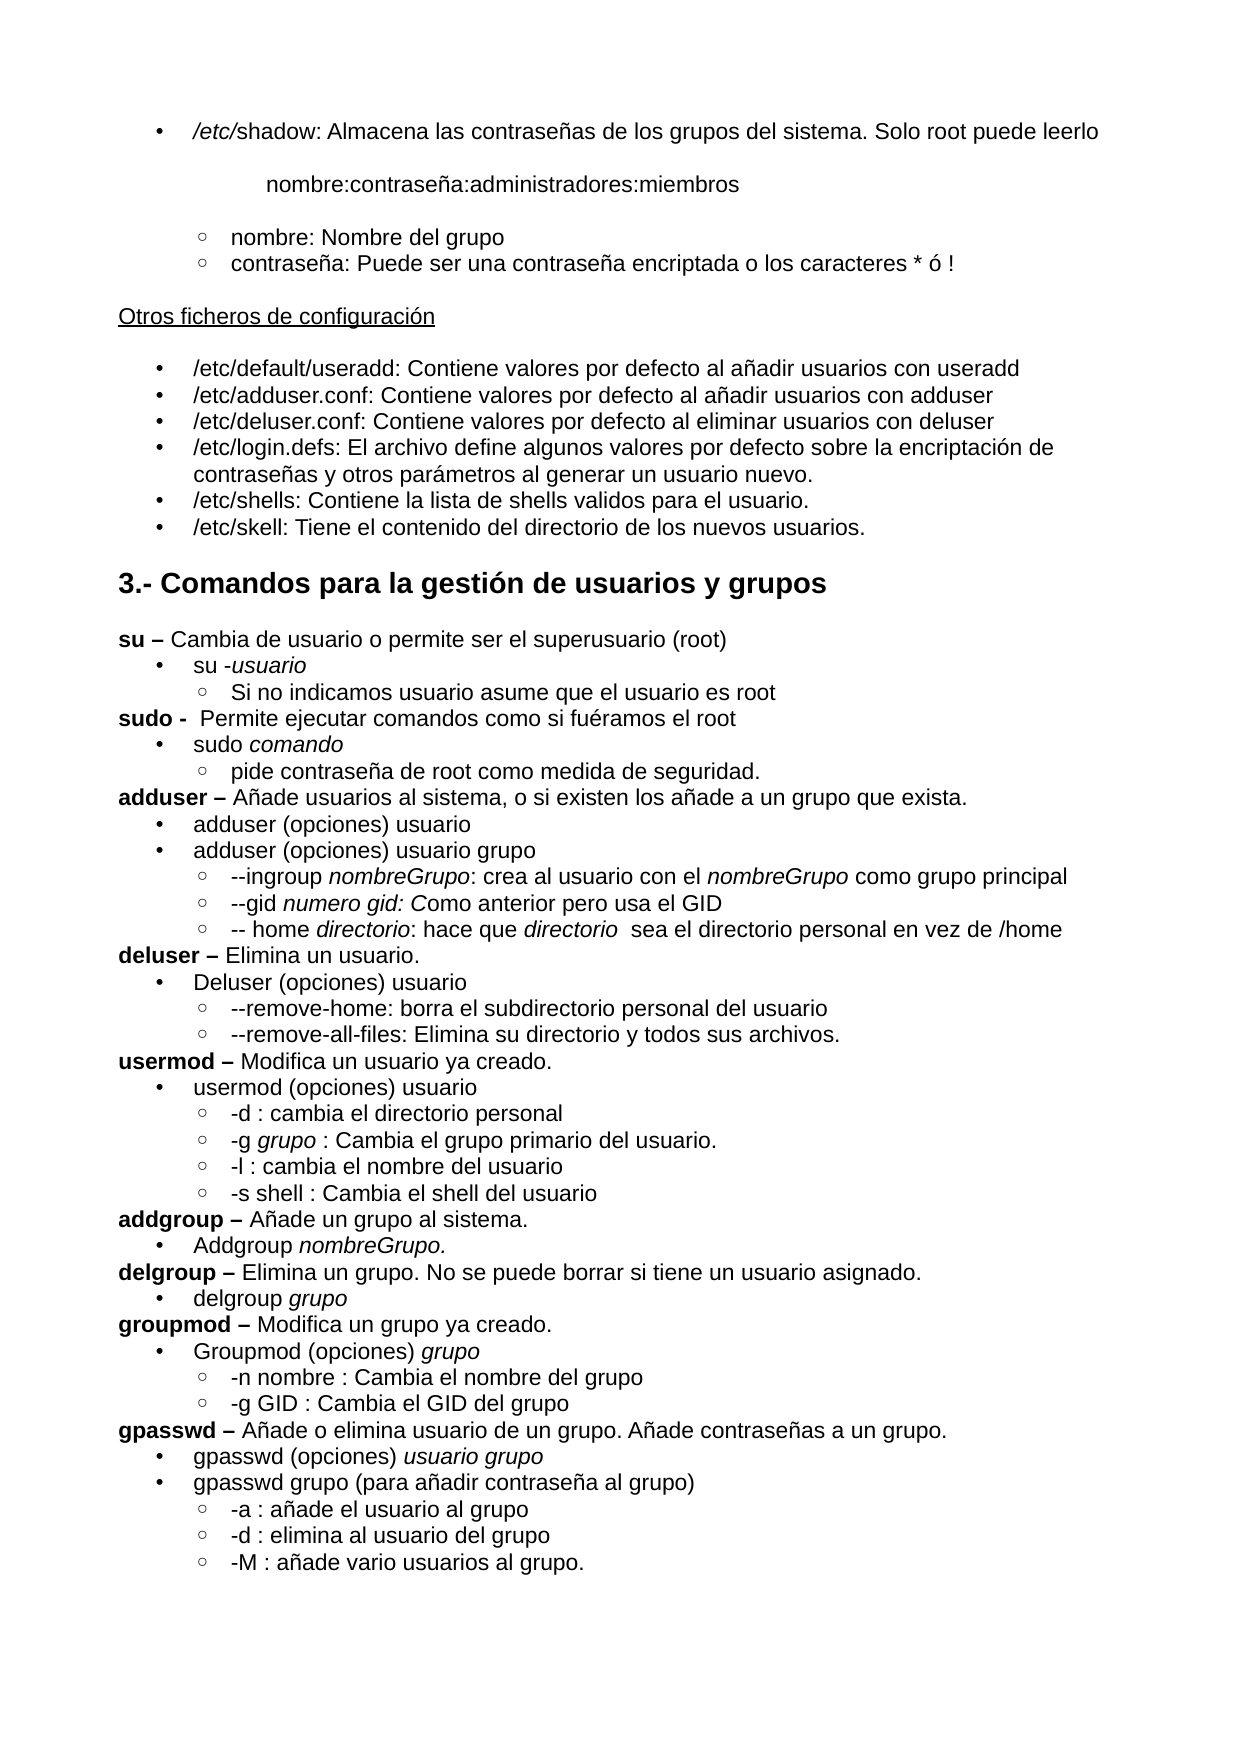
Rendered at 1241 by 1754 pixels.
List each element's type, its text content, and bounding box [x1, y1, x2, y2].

text sudo - Permite ejecutar comandos como si fuéramos el root [118, 705, 1122, 731]
list adduser (opciones) usuario grupo [156, 837, 1122, 863]
list gpasswd (opciones) usuario grupo [156, 1443, 1122, 1469]
list adduser (opciones) usuario [156, 811, 1122, 837]
text Otros ficheros de configuración [118, 303, 1122, 329]
list gpasswd grupo (para añadir contraseña al grupo) [156, 1469, 1122, 1496]
list /etc/deluser.conf: Contiene valores por defecto al eliminar usuarios con deluser [156, 408, 1122, 434]
text usermod – Modifica un usuario ya creado. [118, 1048, 1122, 1074]
text nombre:contraseña:administradores:miembros [118, 171, 1122, 197]
list /etc/shells: Contiene la lista de shells validos para el usuario. [156, 487, 1122, 513]
text groupmod – Modifica un grupo ya creado. [118, 1311, 1122, 1338]
list -g grupo : Cambia el grupo primario del usuario. [193, 1127, 1122, 1153]
list --gid numero gid: Como anterior pero usa el GID [193, 889, 1122, 916]
list -- home directorio: hace que directorio sea el directorio personal en vez de /home [193, 916, 1122, 942]
list /etc/default/useradd: Contiene valores por defecto al añadir usuarios con useradd [156, 355, 1122, 382]
list nombre: Nombre del grupo [193, 223, 1122, 250]
list -M : añade vario usuarios al grupo. [193, 1548, 1122, 1575]
list -g GID : Cambia el GID del grupo [193, 1390, 1122, 1417]
list /etc/skell: Tiene el contenido del directorio de los nuevos usuarios. [156, 513, 1122, 540]
text deluser – Elimina un usuario. [118, 942, 1122, 969]
list Deluser (opciones) usuario [156, 969, 1122, 995]
text gpasswd – Añade o elimina usuario de un grupo. Añade contraseñas a un grupo. [118, 1417, 1122, 1443]
list /etc/login.defs: El archivo define algunos valores por defecto sobre la encriptación de contraseñas y otros parámetros al generar un usuario nuevo. [156, 434, 1122, 487]
list --remove-all-files: Elimina su directorio y todos sus archivos. [193, 1021, 1122, 1048]
list -a : añade el usuario al grupo [193, 1496, 1122, 1522]
list --ingroup nombreGrupo: crea al usuario con el nombreGrupo como grupo principal [193, 863, 1122, 889]
text su – Cambia de usuario o permite ser el superusuario (root) [118, 626, 1122, 652]
list Groupmod (opciones) grupo [156, 1338, 1122, 1364]
list -d : cambia el directorio personal [193, 1100, 1122, 1127]
list sudo comando [156, 731, 1122, 758]
text adduser – Añade usuarios al sistema, o si existen los añade a un grupo que exista. [118, 784, 1122, 811]
list /etc/adduser.conf: Contiene valores por defecto al añadir usuarios con adduser [156, 382, 1122, 408]
list /etc/shadow: Almacena las contraseñas de los grupos del sistema. Solo root puede leerlo [156, 118, 1122, 144]
list --remove-home: borra el subdirectorio personal del usuario [193, 995, 1122, 1021]
list pide contraseña de root como medida de seguridad. [193, 758, 1122, 784]
list -d : elimina al usuario del grupo [193, 1522, 1122, 1548]
list delgroup grupo [156, 1285, 1122, 1311]
text addgroup – Añade un grupo al sistema. [118, 1206, 1122, 1232]
list contraseña: Puede ser una contraseña encriptada o los caracteres * ó ! [193, 250, 1122, 276]
list -s shell : Cambia el shell del usuario [193, 1179, 1122, 1206]
list Si no indicamos usuario asume que el usuario es root [193, 679, 1122, 705]
text 3.- Comandos para la gestión de usuarios y grupos [118, 566, 1122, 600]
list usermod (opciones) usuario [156, 1074, 1122, 1100]
list Addgroup nombreGrupo. [156, 1232, 1122, 1258]
list -n nombre : Cambia el nombre del grupo [193, 1364, 1122, 1390]
list -l : cambia el nombre del usuario [193, 1153, 1122, 1179]
text delgroup – Elimina un grupo. No se puede borrar si tiene un usuario asignado. [118, 1258, 1122, 1285]
list su -usuario [156, 652, 1122, 679]
